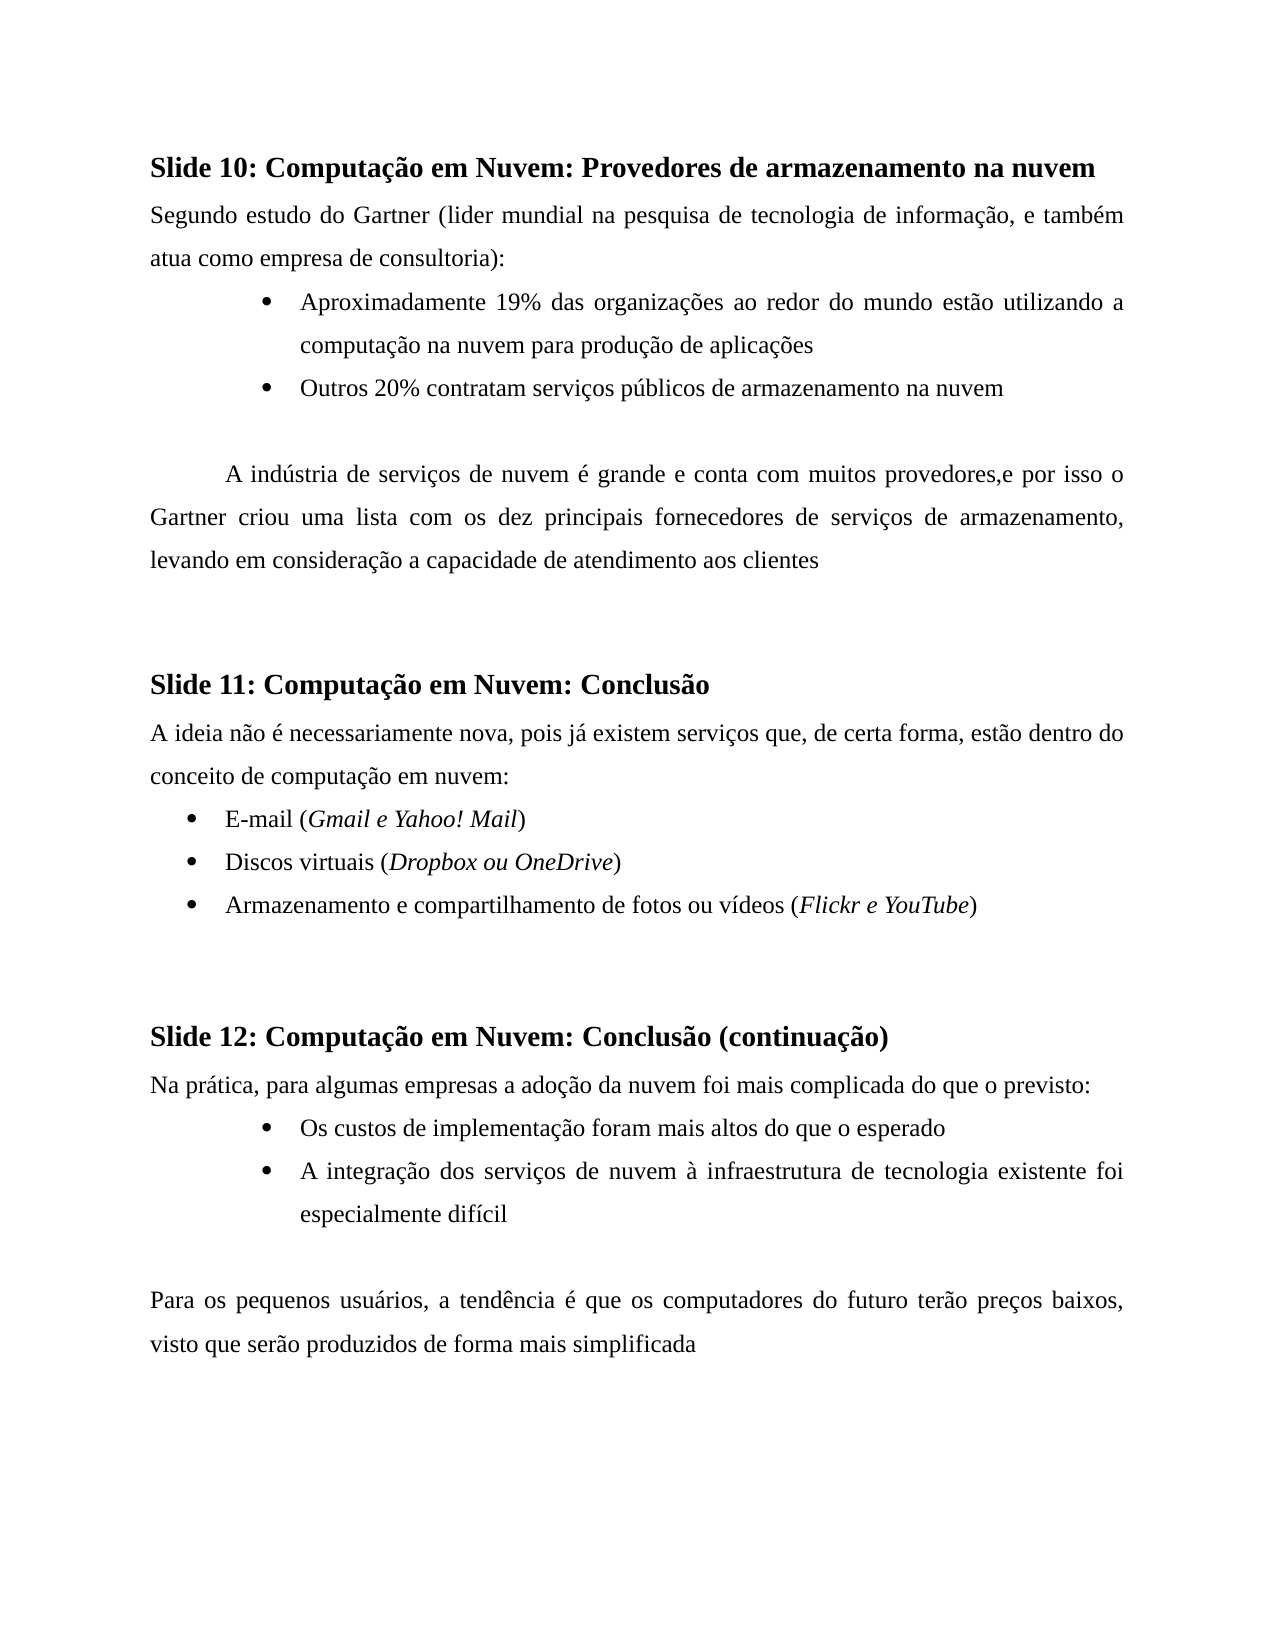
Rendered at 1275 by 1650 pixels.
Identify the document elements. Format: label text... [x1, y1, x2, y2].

text Slide 11: Computação em Nuvem: Conclusão [150, 667, 1125, 701]
text Para os pequenos usuários, a tendência é que os computadores do futuro terão preços baixos, visto que serão produzidos de forma mais simplificada [150, 1286, 1125, 1357]
text Slide 12: Computação em Nuvem: Conclusão (continuação) [150, 1019, 1125, 1053]
text Na prática, para algumas empresas a adoção da nuvem foi mais complicada do que o previsto: [150, 1070, 1125, 1099]
list Os custos de implementação foram mais altos do que o esperado [262, 1113, 1125, 1142]
text A ideia não é necessariamente nova, pois já existem serviços que, de certa forma, estão dentro do conceito de computação em nuvem: [150, 718, 1125, 789]
list Aproximadamente 19% das organizações ao redor do mundo estão utilizando a computação na nuvem para produção de aplicações [262, 287, 1125, 358]
list Segundo estudo do Gartner (lider mundial na pesquisa de tecnologia de informação, e também atua como empresa de consultoria): [150, 200, 1125, 272]
list A integração dos serviços de nuvem à infraestrutura de tecnologia existente foi especialmente difícil [262, 1156, 1125, 1228]
list Discos virtuais (Dropbox ou OneDrive) [187, 847, 1125, 876]
text A indústria de serviços de nuvem é grande e conta com muitos provedores,e por isso o Gartner criou uma lista com os dez principais fornecedores de serviços de armazenamento, levando em consideração a capacidade de atendimento aos clientes [150, 459, 1125, 574]
list Armazenamento e compartilhamento de fotos ou vídeos (Flickr e YouTube) [187, 890, 1125, 919]
list Outros 20% contratam serviços públicos de armazenamento na nuvem [262, 373, 1125, 402]
text Slide 10: Computação em Nuvem: Provedores de armazenamento na nuvem [150, 150, 1125, 183]
list E-mail (Gmail e Yahoo! Mail) [187, 804, 1125, 833]
